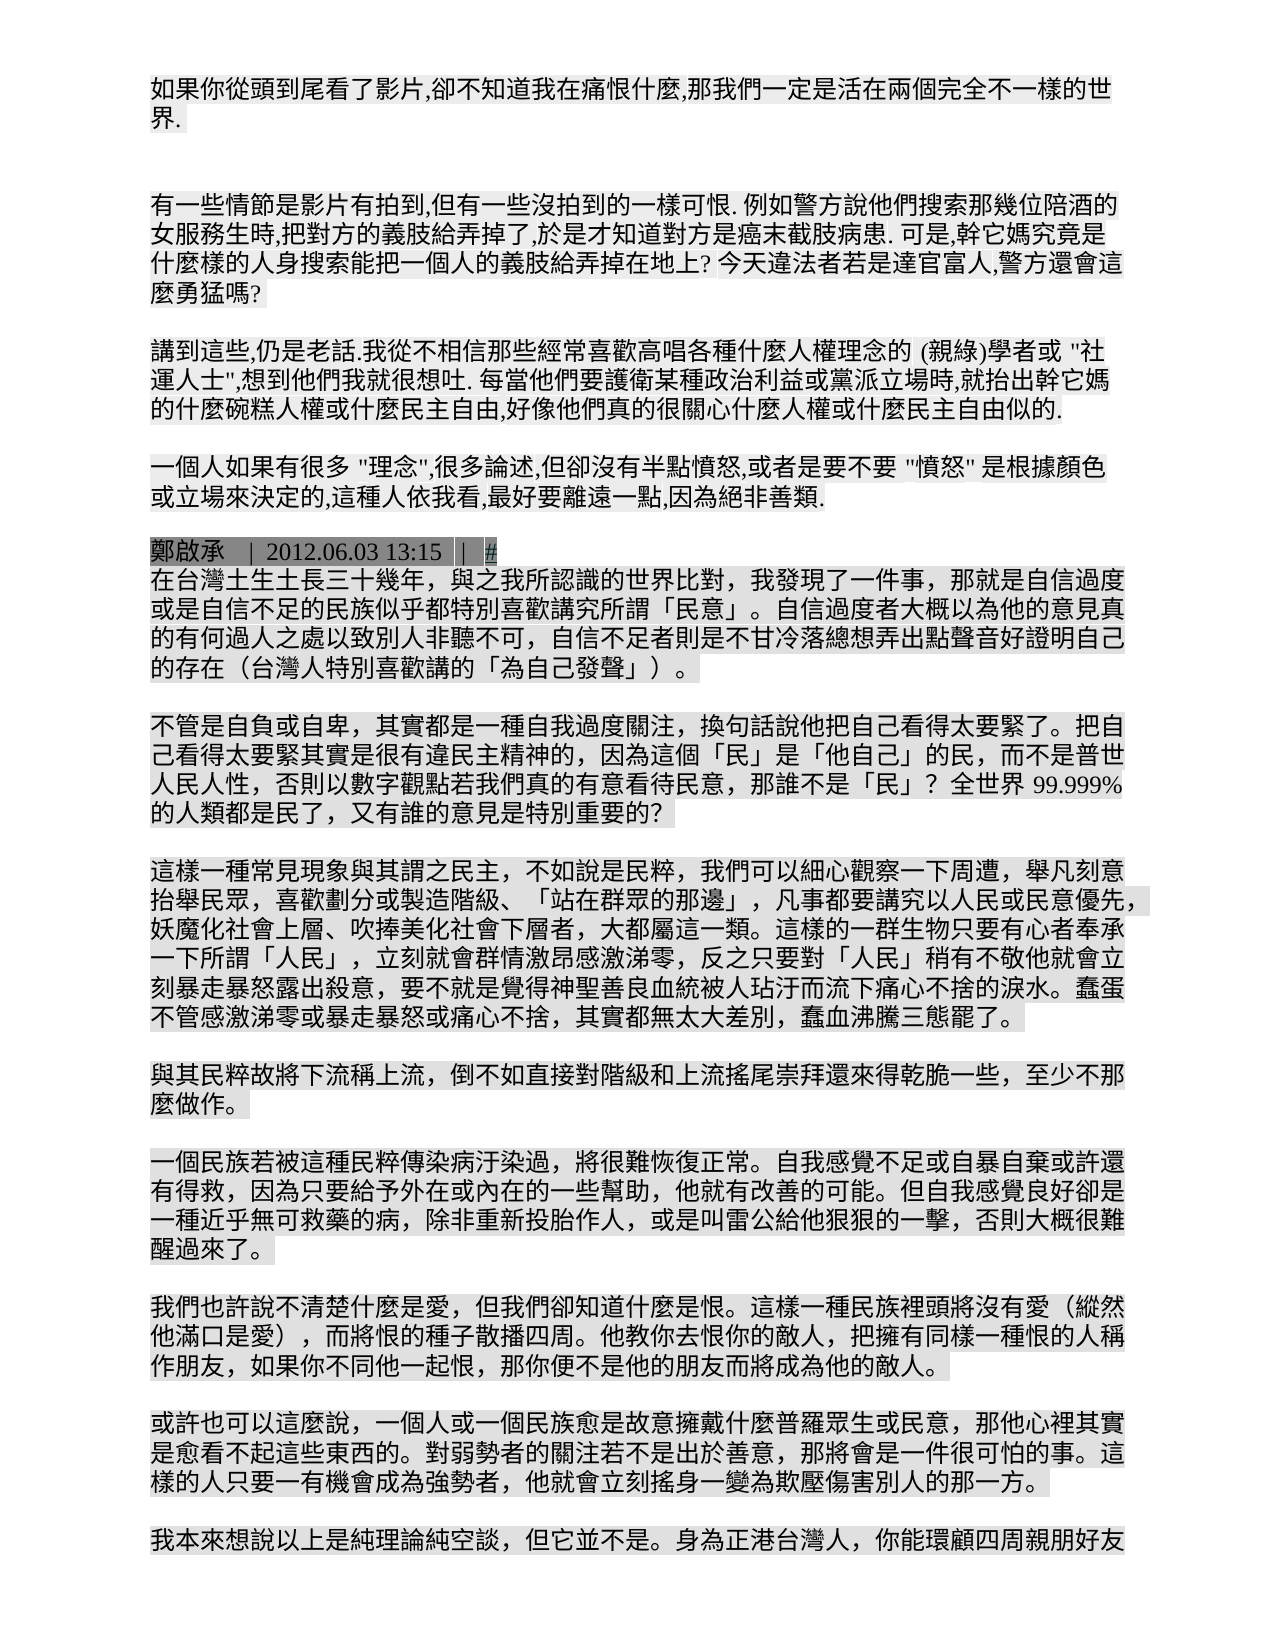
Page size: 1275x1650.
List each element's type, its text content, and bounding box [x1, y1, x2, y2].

text 在台灣土生土長三十幾年，與之我所認識的世界比對，我發現了一件事，那就是自信過度或是自信不足的民族似乎都特別喜歡講究所謂「民意」。自信過度者大概以為他的意見真的有何過人之處以致別人非聽不可，自信不足者則是不甘冷落總想弄出點聲音好證明自己的存在（台灣人特別喜歡講的「為自己發聲」）。 不管是自負或自卑，其實都是一種自我過度關注，換句話說他把自己看得太要緊了。把自己看得太要緊其實是很有違民主精神的，因為這個「民」是「他自己」的民，而不是普世人民人性，否則以數字觀點若我們真的有意看待民意，那誰不是「民」？全世界 99.999% 的人類都是民了，又有誰的意見是特別重要的？ 這樣一種常見現象與其謂之民主，不如說是民粹，我們可以細心觀察一下周遭，舉凡刻意抬舉民眾，喜歡劃分或製造階級、「站在群眾的那邊」，凡事都要講究以人民或民意優先，妖魔化社會上層、吹捧美化社會下層者，大都屬這一類。這樣的一群生物只要有心者奉承一下所謂「人民」，立刻就會群情激昂感激涕零，反之只要對「人民」稍有不敬他就會立刻暴走暴怒露出殺意，要不就是覺得神聖善良血統被人玷汙而流下痛心不捨的淚水。蠢蛋不管感激涕零或暴走暴怒或痛心不捨，其實都無太大差別，蠢血沸騰三態罷了。 與其民粹故將下流稱上流，倒不如直接對階級和上流搖尾崇拜還來得乾脆一些，至少不那麼做作。 一個民族若被這種民粹傳染病汙染過，將很難恢復正常。自我感覺不足或自暴自棄或許還有得救，因為只要給予外在或內在的一些幫助，他就有改善的可能。但自我感覺良好卻是一種近乎無可救藥的病，除非重新投胎作人，或是叫雷公給他狠狠的一擊，否則大概很難醒過來了。 我們也許說不清楚什麼是愛，但我們卻知道什麼是恨。這樣一種民族裡頭將沒有愛（縱然他滿口是愛），而將恨的種子散播四周。他教你去恨你的敵人，把擁有同樣一種恨的人稱作朋友，如果你不同他一起恨，那你便不是他的朋友而將成為他的敵人。 或許也可以這麼說，一個人或一個民族愈是故意擁戴什麼普羅眾生或民意，那他心裡其實是愈看不起這些東西的。對弱勢者的關注若不是出於善意，那將會是一件很可怕的事。這樣的人只要一有機會成為強勢者，他就會立刻搖身一變為欺壓傷害別人的那一方。 我本來想說以上是純理論純空談，但它並不是。身為正港台灣人，你能環顧四周親朋好友同事上司鄰居同學老師網友而找出多少沒帶有一絲這樣思想或氣味的人類？ [150, 566, 1125, 1555]
text 如果你從頭到尾看了影片,卻不知道我在痛恨什麼,那我們一定是活在兩個完全不一樣的世界. 有一些情節是影片有拍到,但有一些沒拍到的一樣可恨. 例如警方說他們搜索那幾位陪酒的女服務生時,把對方的義肢給弄掉了,於是才知道對方是癌末截肢病患. 可是,幹它媽究竟是什麼樣的人身搜索能把一個人的義肢給弄掉在地上? 今天違法者若是達官富人,警方還會這麼勇猛嗎? 講到這些,仍是老話.我從不相信那些經常喜歡高唱各種什麼人權理念的 (親綠)學者或 "社運人士",想到他們我就很想吐. 每當他們要護衛某種政治利益或黨派立場時,就抬出幹它媽的什麼碗糕人權或什麼民主自由,好像他們真的很關心什麼人權或什麼民主自由似的. 一個人如果有很多 "理念",很多論述,但卻沒有半點憤怒,或者是要不要 "憤怒" 是根據顏色或立場來決定的,這種人依我看,最好要離遠一點,因為絕非善類. [150, 75, 1125, 512]
text 鄭啟承 | 2012.06.03 13:15 | # [150, 537, 1125, 566]
